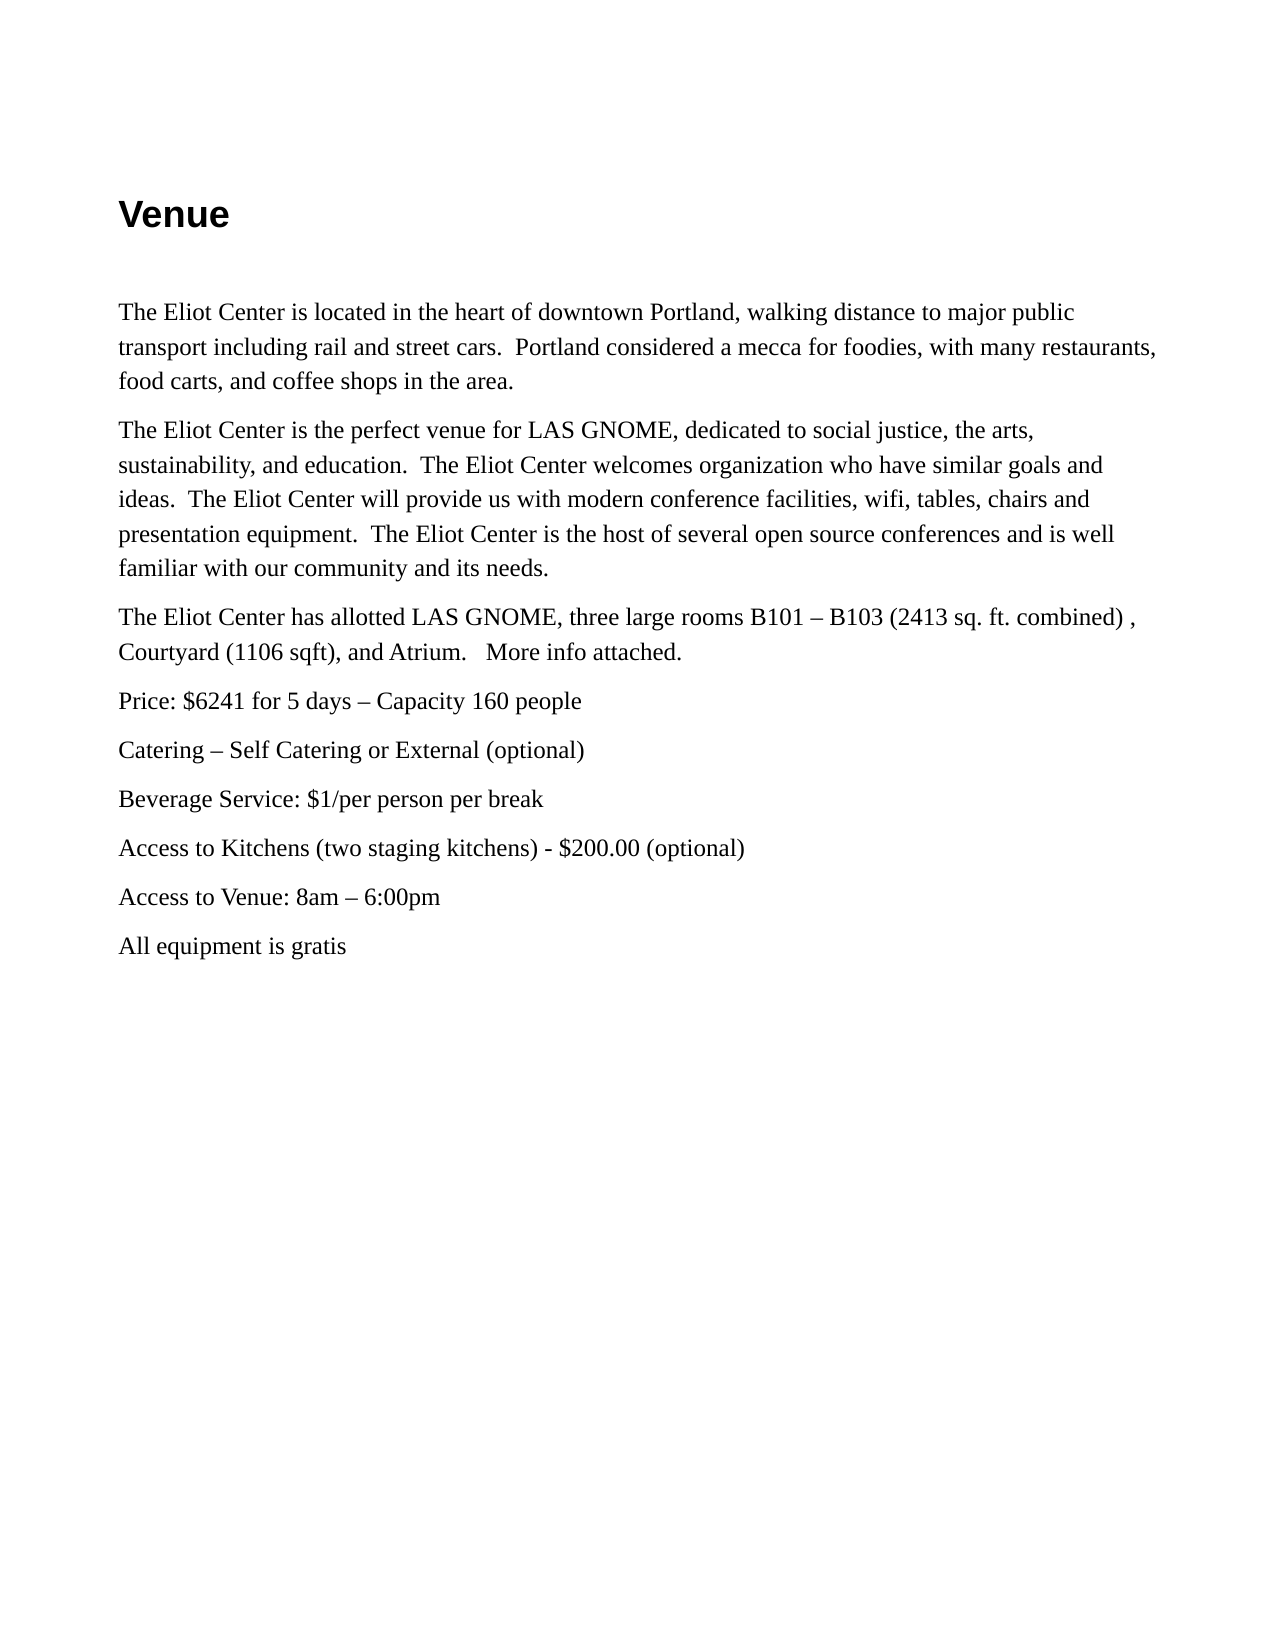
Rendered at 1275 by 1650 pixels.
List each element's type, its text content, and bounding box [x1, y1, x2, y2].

text The Eliot Center is the perfect venue for LAS GNOME, dedicated to social justice, the arts, sustainability, and education. The Eliot Center welcomes organization who have similar goals and ideas. The Eliot Center will provide us with modern conference facilities, wifi, tables, chairs and presentation equipment. The Eliot Center is the host of several open source conferences and is well familiar with our community and its needs. [118, 415, 1157, 582]
text Catering – Self Catering or External (optional) [118, 735, 1157, 764]
text The Eliot Center is located in the heart of downtown Portland, walking distance to major public transport including rail and street cars. Portland considered a mecca for foodies, with many restaurants, food carts, and coffee shops in the area. [118, 297, 1157, 395]
subtitle Venue [118, 192, 1157, 236]
text All equipment is gratis [118, 931, 1157, 960]
text Access to Kitchens (two staging kitchens) - $200.00 (optional) [118, 833, 1157, 862]
text Price: $6241 for 5 days – Capacity 160 people [118, 686, 1157, 715]
text The Eliot Center has allotted LAS GNOME, three large rooms B101 – B103 (2413 sq. ft. combined) , Courtyard (1106 sqft), and Atrium. More info attached. [118, 602, 1157, 666]
text Access to Venue: 8am – 6:00pm [118, 882, 1157, 911]
text Beverage Service: $1/per person per break [118, 784, 1157, 813]
